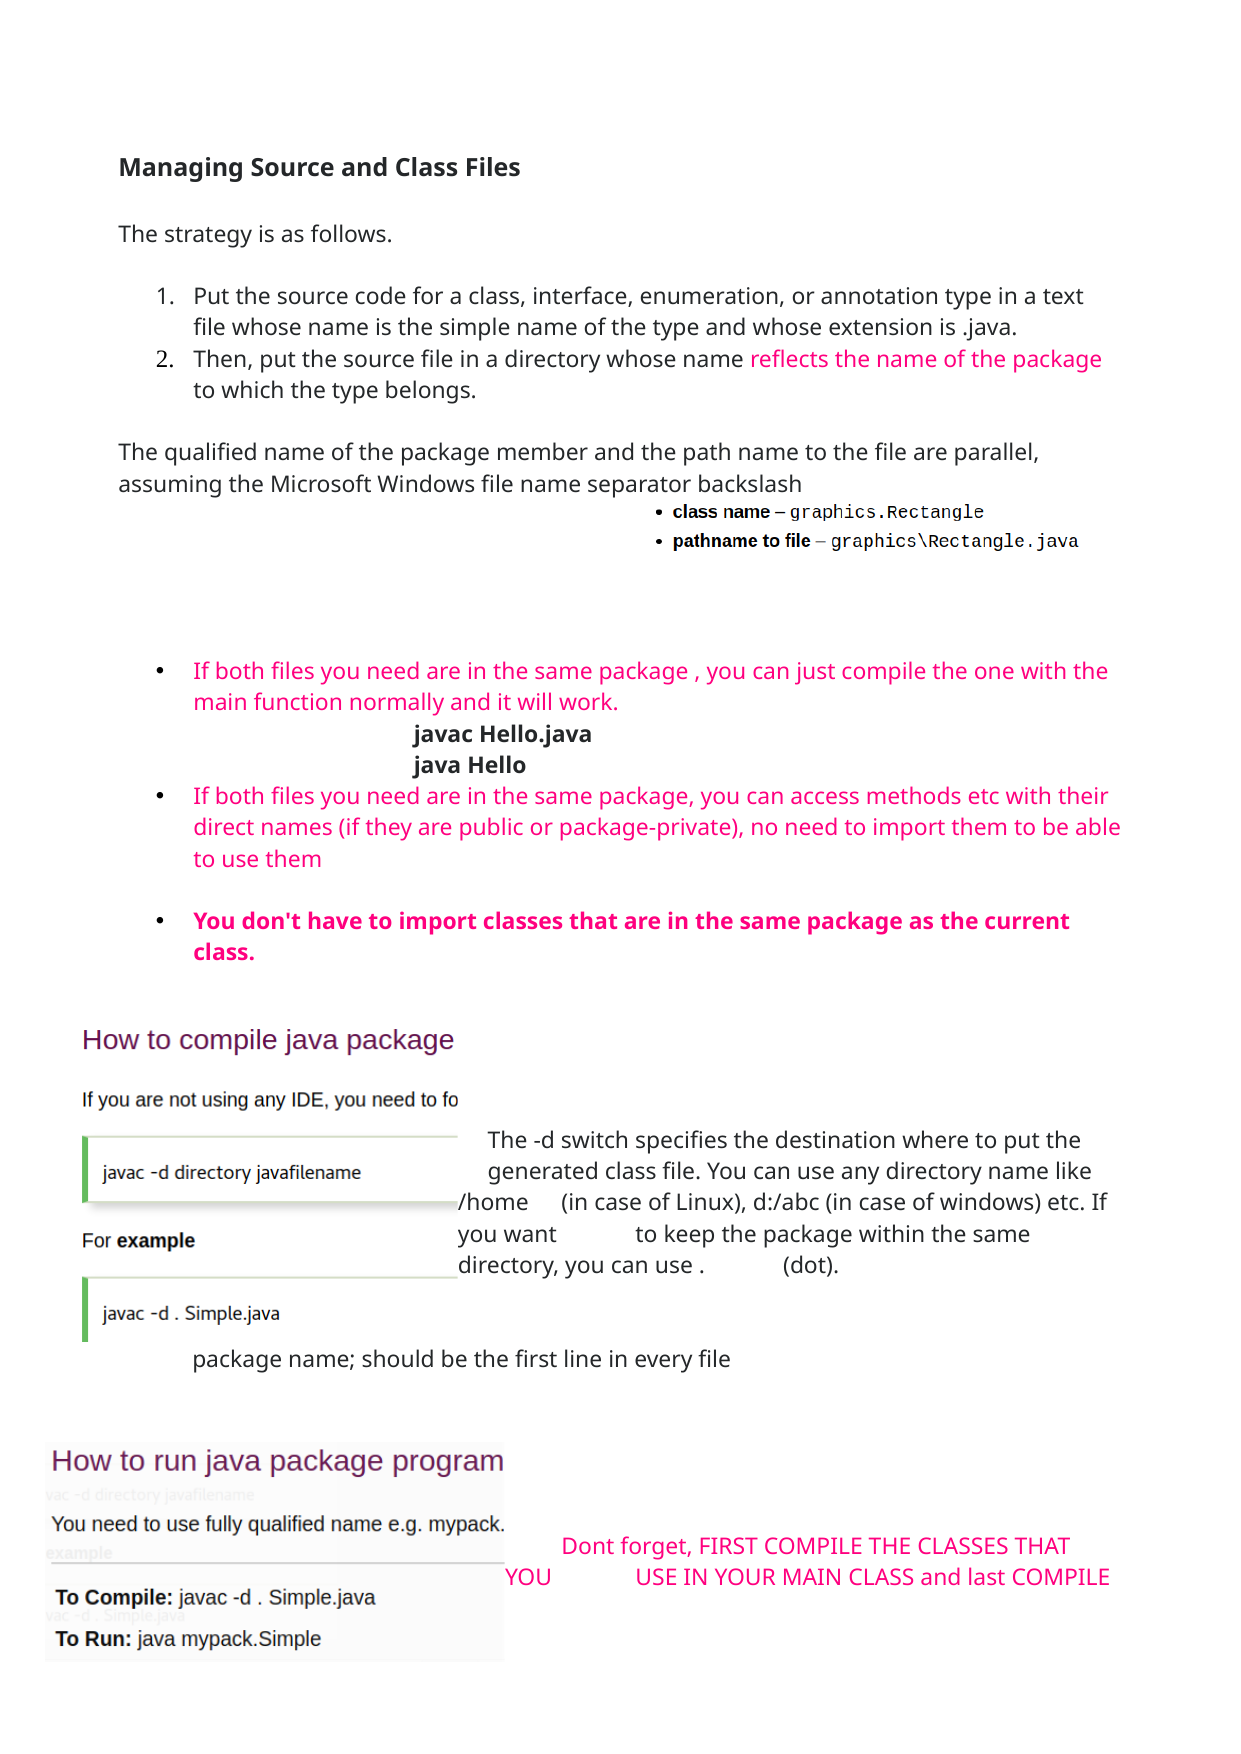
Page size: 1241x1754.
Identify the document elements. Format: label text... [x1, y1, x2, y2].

list If both files you need are in the same package, you can access methods etc with their direct names (if they are public or package-private), no need to import them to be able to use them [156, 780, 1122, 874]
picture [45, 1442, 505, 1662]
text javac Hello.java [118, 717, 1122, 749]
list If both files you need are in the same package , you can just compile the one with the main function normally and it will work. [156, 655, 1122, 717]
picture [72, 1024, 458, 1342]
text java Hello [118, 749, 1122, 780]
text Dont forget, FIRST COMPILE THE CLASSES THAT YOU USE IN YOUR MAIN CLASS and last COMPILE [505, 1530, 1122, 1592]
list Then, put the source file in a directory whose name reflects the name of the package to which the type belongs. [156, 342, 1122, 405]
text The strategy is as follows. [118, 217, 1122, 249]
list You don't have to import classes that are in the same package as the current class. [156, 905, 1122, 967]
list Put the source code for a class, interface, enumeration, or annotation type in a text file whose name is the simple name of the type and whose extension is .java. [156, 280, 1122, 342]
text package name; should be the first line in every file [118, 1342, 1122, 1374]
picture [654, 500, 1083, 552]
text The -d switch specifies the destination where to put the generated class file. You can use any directory name like /home (in case of Linux), d:/abc (in case of windows) etc. If you want to keep the package within the same directory, you can use . (dot). [458, 1124, 1122, 1280]
text The qualified name of the package member and the path name to the file are parallel, assuming the Microsoft Windows file name separator backslash [118, 436, 1122, 499]
text Managing Source and Class Files [118, 149, 1122, 183]
